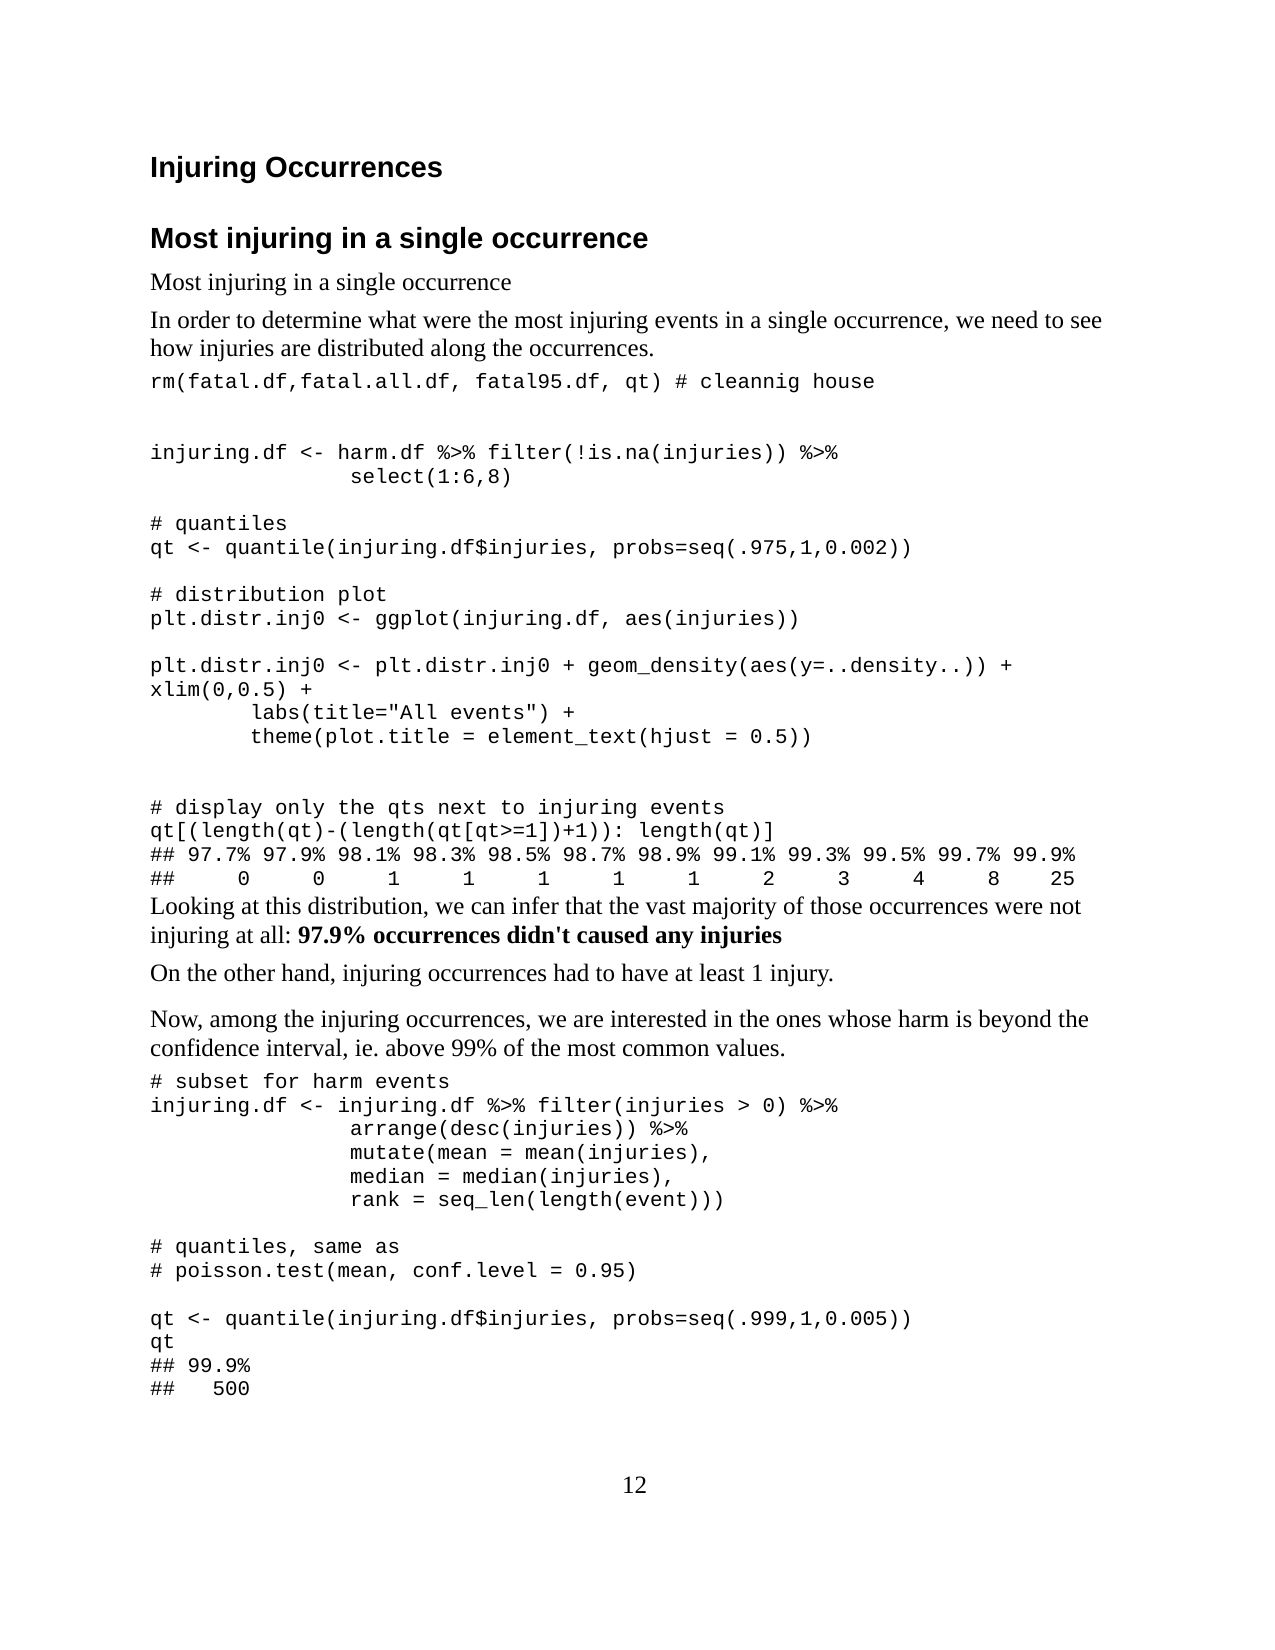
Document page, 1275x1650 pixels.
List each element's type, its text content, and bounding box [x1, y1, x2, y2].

text select(1:6,8) [150, 466, 1125, 489]
text injuring.df <- harm.df %>% filter(!is.na(injuries)) %>% [150, 442, 1125, 466]
text median = median(injuries), [150, 1166, 1125, 1189]
text ## 0 0 1 1 1 1 1 2 3 4 8 25 [150, 868, 1125, 891]
text # poisson.test(mean, conf.level = 0.95) [150, 1260, 1125, 1284]
text qt [150, 1331, 1125, 1355]
text ## 99.9% [150, 1355, 1125, 1378]
text Most injuring in a single occurrence [150, 267, 1125, 296]
text # display only the qts next to injuring events [150, 797, 1125, 821]
text # quantiles [150, 513, 1125, 537]
text rm(fatal.df,fatal.all.df, fatal95.df, qt) # cleannig house [150, 371, 1125, 395]
subtitle Most injuring in a single occurrence [150, 221, 1125, 254]
text qt[(length(qt)-(length(qt[qt>=1])+1)): length(qt)] [150, 821, 1125, 844]
text # distribution plot [150, 584, 1125, 608]
text ## 97.7% 97.9% 98.1% 98.3% 98.5% 98.7% 98.9% 99.1% 99.3% 99.5% 99.7% 99.9% [150, 844, 1125, 868]
text Looking at this distribution, we can infer that the vast majority of those occurrences were not injuring at all: 97.9% occurrences didn't caused any injuries [150, 891, 1125, 949]
text On the other hand, injuring occurrences had to have at least 1 injury. [150, 958, 1125, 987]
subtitle Injuring Occurrences [150, 150, 1125, 183]
text plt.distr.inj0 <- ggplot(injuring.df, aes(injuries)) [150, 608, 1125, 631]
text theme(plot.title = element_text(hjust = 0.5)) [150, 726, 1125, 749]
text ## 500 [150, 1378, 1125, 1402]
text qt <- quantile(injuring.df$injuries, probs=seq(.999,1,0.005)) [150, 1307, 1125, 1331]
text # subset for harm events [150, 1071, 1125, 1095]
text labs(title="All events") + [150, 702, 1125, 726]
text injuring.df <- injuring.df %>% filter(injuries > 0) %>% [150, 1095, 1125, 1118]
text mutate(mean = mean(injuries), [150, 1142, 1125, 1166]
text arrange(desc(injuries)) %>% [150, 1118, 1125, 1142]
text qt <- quantile(injuring.df$injuries, probs=seq(.975,1,0.002)) [150, 537, 1125, 560]
text rank = seq_len(length(event))) [150, 1189, 1125, 1213]
text In order to determine what were the most injuring events in a single occurrence, we need to see how injuries are distributed along the occurrences. [150, 305, 1125, 362]
text # quantiles, same as [150, 1237, 1125, 1260]
text plt.distr.inj0 <- plt.distr.inj0 + geom_density(aes(y=..density..)) + xlim(0,0.5) + [150, 655, 1125, 702]
text Now, among the injuring occurrences, we are interested in the ones whose harm is beyond the confidence interval, ie. above 99% of the most common values. [150, 1004, 1125, 1062]
